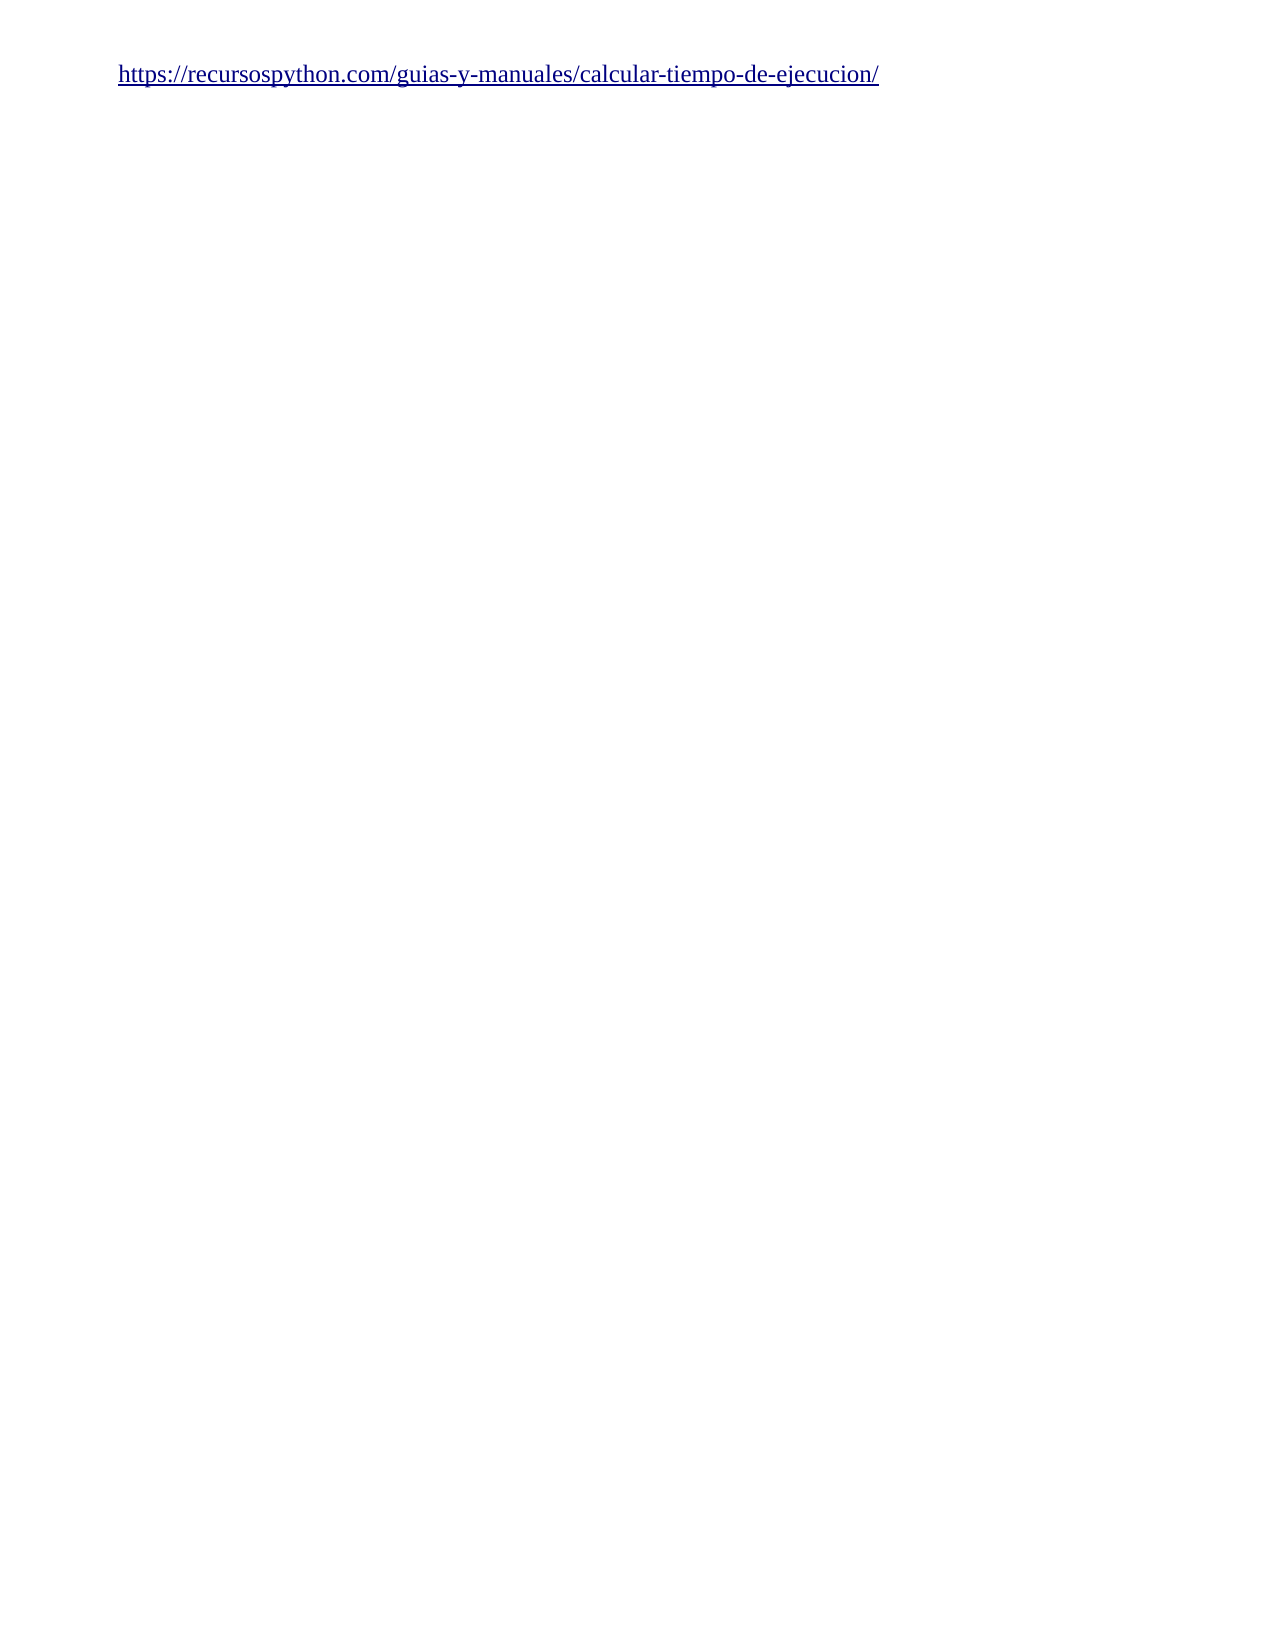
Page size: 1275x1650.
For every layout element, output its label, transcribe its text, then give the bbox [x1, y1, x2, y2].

text https://recursospython.com/guias-y-manuales/calcular-tiempo-de-ejecucion/ [118, 59, 1205, 88]
